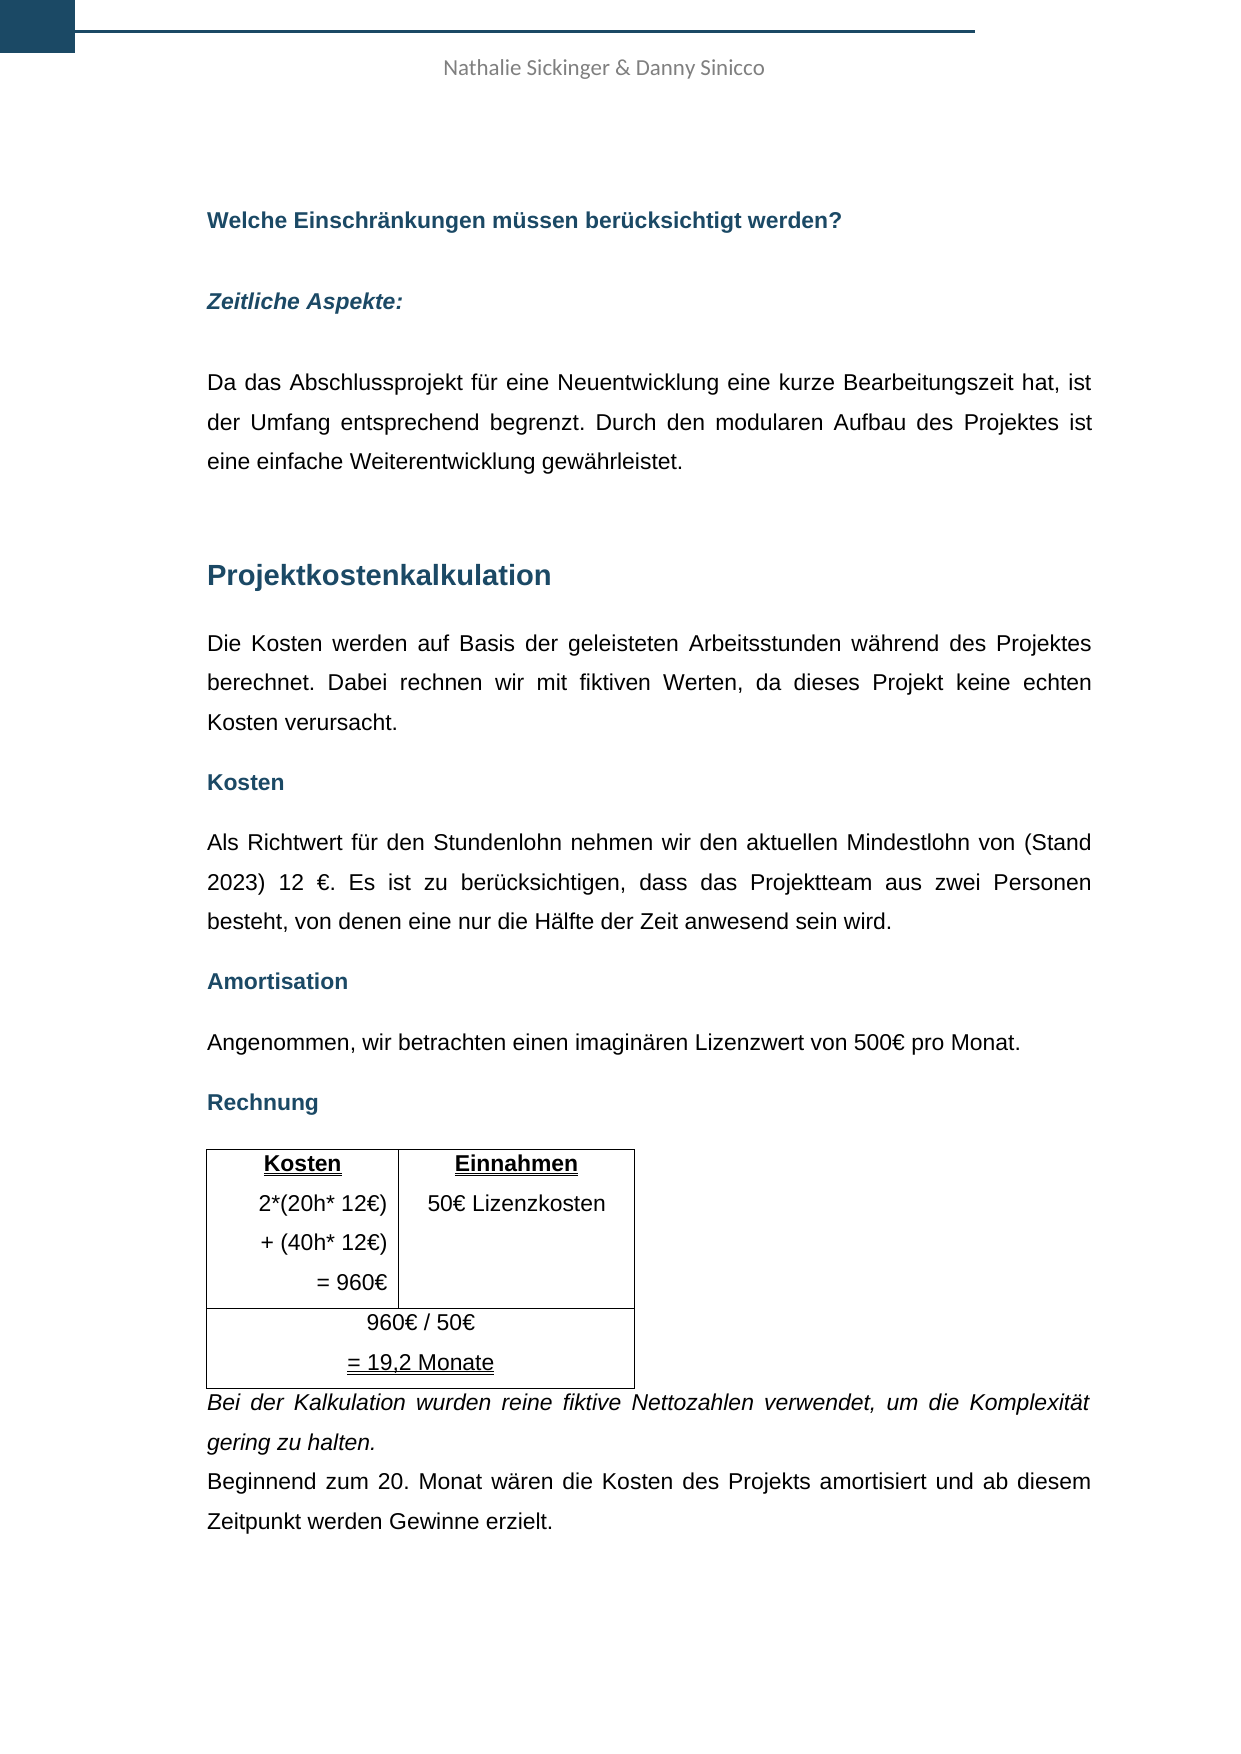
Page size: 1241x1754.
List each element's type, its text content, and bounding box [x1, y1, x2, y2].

text Als Richtwert für den Stundenlohn nehmen wir den aktuellen Mindestlohn von (Stand 2023) 12 €. Es ist zu berücksichtigen, dass das Projektteam aus zwei Personen besteht, von denen eine nur die Hälfte der Zeit anwesend sein wird. [207, 829, 1092, 934]
table_cell [399, 1269, 634, 1308]
table_cell 2*(20h* 12€) + (40h* 12€) [207, 1190, 398, 1269]
text Beginnend zum 20. Monat wären die Kosten des Projekts amortisiert und ab diesem Zeitpunkt werden Gewinne erzielt. [207, 1468, 1092, 1534]
subtitle Welche Einschränkungen müssen berücksichtigt werden? [207, 207, 1092, 233]
subtitle Zeitliche Aspekte: [207, 288, 1092, 314]
table_cell 50€ Lizenzkosten [399, 1190, 634, 1269]
table_header Kosten [207, 1150, 398, 1190]
subtitle Amortisation [207, 968, 1092, 995]
subtitle Rechnung [207, 1089, 1092, 1115]
table_cell 960€ / 50€ [207, 1309, 634, 1349]
text Die Kosten werden auf Basis der geleisteten Arbeitsstunden während des Projektes berechnet. Dabei rechnen wir mit fiktiven Werten, da dieses Projekt keine echten Kosten verursacht. [207, 629, 1092, 735]
text Angenommen, wir betrachten einen imaginären Lizenzwert von 500€ pro Monat. [207, 1029, 1092, 1055]
text Bei der Kalkulation wurden reine fiktive Nettozahlen verwendet, um die Komplexität gering zu halten. [207, 1389, 1092, 1455]
table_cell = 19,2 Monate [207, 1349, 634, 1388]
subtitle Kosten [207, 769, 1092, 795]
subtitle Da das Abschlussprojekt für eine Neuentwicklung eine kurze Bearbeitungszeit hat, ist der Umfang entsprechend begrenzt. Durch den modularen Aufbau des Projektes ist eine einfache Weiterentwicklung gewährleistet. [207, 369, 1092, 474]
table_header Einnahmen [399, 1150, 634, 1190]
subtitle Projektkostenkalkulation [207, 558, 1092, 592]
table_cell = 960€ [207, 1269, 398, 1308]
